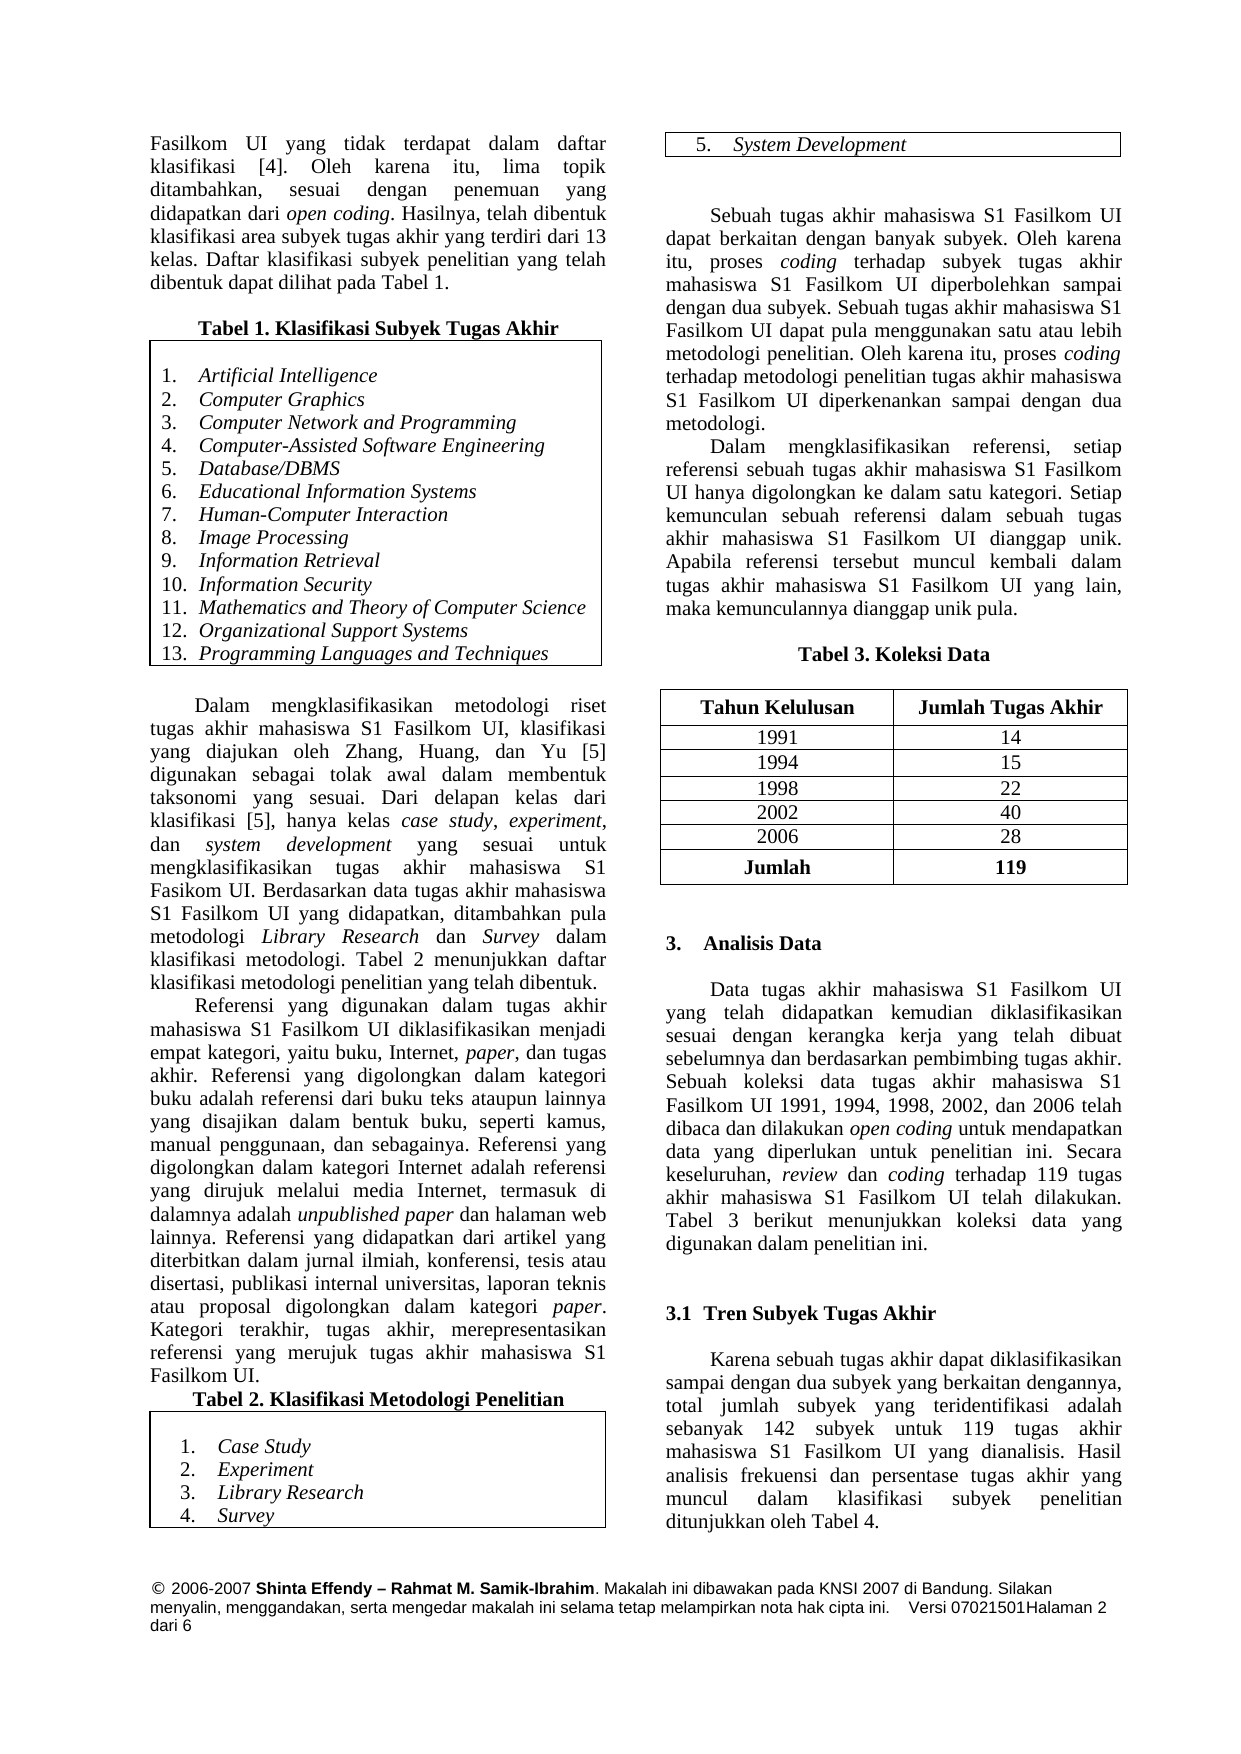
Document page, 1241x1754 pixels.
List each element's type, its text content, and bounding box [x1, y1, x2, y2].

table_cell 2006 [661, 825, 893, 849]
text Dalam mengklasifikasikan metodologi riset tugas akhir mahasiswa S1 Fasilkom UI, klasifikasi yang diajukan oleh Zhang, Huang, dan Yu [5] digunakan sebagai tolak awal dalam membentuk taksonomi yang sesuai. Dari delapan kelas dari klasifikasi [5], hanya kelas case study, experiment, dan system development yang sesuai untuk mengklasifikasikan tugas akhir mahasiswa S1 Fasikom UI. Berdasarkan data tugas akhir mahasiswa S1 Fasilkom UI yang didapatkan, ditambahkan pula metodologi Library Research dan Survey dalam klasifikasi metodologi. Tabel 2 menunjukkan daftar klasifikasi metodologi penelitian yang telah dibentuk. [150, 694, 607, 994]
table_cell 15 [894, 750, 1127, 776]
table_cell 14 [894, 726, 1127, 749]
table_cell Jumlah [661, 850, 893, 884]
table_cell 40 [894, 801, 1127, 824]
table_header Jumlah Tugas Akhir [894, 690, 1127, 724]
table_cell 22 [894, 777, 1127, 800]
table_header Tahun Kelulusan [661, 690, 893, 724]
table_cell 119 [894, 850, 1127, 884]
text Data tugas akhir mahasiswa S1 Fasilkom UI yang telah didapatkan kemudian diklasifikasikan sesuai dengan kerangka kerja yang telah dibuat sebelumnya dan berdasarkan pembimbing tugas akhir. Sebuah koleksi data tugas akhir mahasiswa S1 Fasilkom UI 1991, 1994, 1998, 2002, dan 2006 telah dibaca dan dilakukan open coding untuk mendapatkan data yang diperlukan untuk penelitian ini. Secara keseluruhan, review dan coding terhadap 119 tugas akhir mahasiswa S1 Fasilkom UI telah dilakukan. Tabel 3 berikut menunjukkan koleksi data yang digunakan dalam penelitian ini. [666, 978, 1122, 1255]
text Fasilkom UI yang tidak terdapat dalam daftar klasifikasi [4]. Oleh karena itu, lima topik ditambahkan, sesuai dengan penemuan yang didapatkan dari open coding. Hasilnya, telah dibentuk klasifikasi area subyek tugas akhir yang terdiri dari 13 kelas. Daftar klasifikasi subyek penelitian yang telah dibentuk dapat dilihat pada Tabel 1. [150, 132, 607, 294]
text Karena sebuah tugas akhir dapat diklasifikasikan sampai dengan dua subyek yang berkaitan dengannya, total jumlah subyek yang teridentifikasi adalah sebanyak 142 subyek untuk 119 tugas akhir mahasiswa S1 Fasilkom UI yang dianalisis. Hasil analisis frekuensi dan persentase tugas akhir yang muncul dalam klasifikasi subyek penelitian ditunjukkan oleh Tabel 4. [666, 1348, 1122, 1533]
text Sebuah tugas akhir mahasiswa S1 Fasilkom UI dapat berkaitan dengan banyak subyek. Oleh karena itu, proses coding terhadap subyek tugas akhir mahasiswa S1 Fasilkom UI diperbolehkan sampai dengan dua subyek. Sebuah tugas akhir mahasiswa S1 Fasilkom UI dapat pula menggunakan satu atau lebih metodologi penelitian. Oleh karena itu, proses coding terhadap metodologi penelitian tugas akhir mahasiswa S1 Fasilkom UI diperkenankan sampai dengan dua metodologi. [666, 203, 1122, 435]
text Referensi yang digunakan dalam tugas akhir mahasiswa S1 Fasilkom UI diklasifikasikan menjadi empat kategori, yaitu buku, Internet, paper, dan tugas akhir. Referensi yang digolongkan dalam kategori buku adalah referensi dari buku teks ataupun lainnya yang disajikan dalam bentuk buku, seperti kamus, manual penggunaan, dan sebagainya. Referensi yang digolongkan dalam kategori Internet adalah referensi yang dirujuk melalui media Internet, termasuk di dalamnya adalah unpublished paper dan halaman web lainnya. Referensi yang didapatkan dari artikel yang diterbitkan dalam jurnal ilmiah, konferensi, tesis atau disertasi, publikasi internal universitas, laporan teknis atau proposal digolongkan dalam kategori paper. Kategori terakhir, tugas akhir, merepresentasikan referensi yang merujuk tugas akhir mahasiswa S1 Fasilkom UI. [150, 994, 607, 1387]
table_cell 1991 [661, 726, 893, 749]
table_header Case Study Experiment Library Research Survey System Development [151, 1412, 605, 1527]
table_cell 28 [894, 825, 1127, 849]
table_header Artificial Intelligence Computer Graphics Computer Network and Programming Computer-Assisted Software Engineering Database/DBMS Educational Information Systems Human-Computer Interaction Image Processing Information Retrieval Information Security Mathematics and Theory of Computer Science Organizational Support Systems Programming Languages and Techniques [151, 341, 601, 665]
list Analisis Data [666, 932, 1122, 955]
text Dalam mengklasifikasikan referensi, setiap referensi sebuah tugas akhir mahasiswa S1 Fasilkom UI hanya digolongkan ke dalam satu kategori. Setiap kemunculan sebuah referensi dalam sebuah tugas akhir mahasiswa S1 Fasilkom UI dianggap unik. Apabila referensi tersebut muncul kembali dalam tugas akhir mahasiswa S1 Fasilkom UI yang lain, maka kemunculannya dianggap unik pula. [666, 435, 1122, 620]
text Tabel 2. Klasifikasi Metodologi Penelitian [150, 1387, 607, 1411]
table_header Case Study Experiment Library Research Survey System Development [666, 133, 1120, 156]
text Tabel 1. Klasifikasi Subyek Tugas Akhir [150, 317, 607, 340]
table_cell 2002 [661, 801, 893, 824]
text Tabel 3. Koleksi Data [666, 643, 1122, 666]
table_cell 1994 [661, 750, 893, 776]
table_cell 1998 [661, 777, 893, 800]
list Tren Subyek Tugas Akhir [666, 1302, 1122, 1325]
